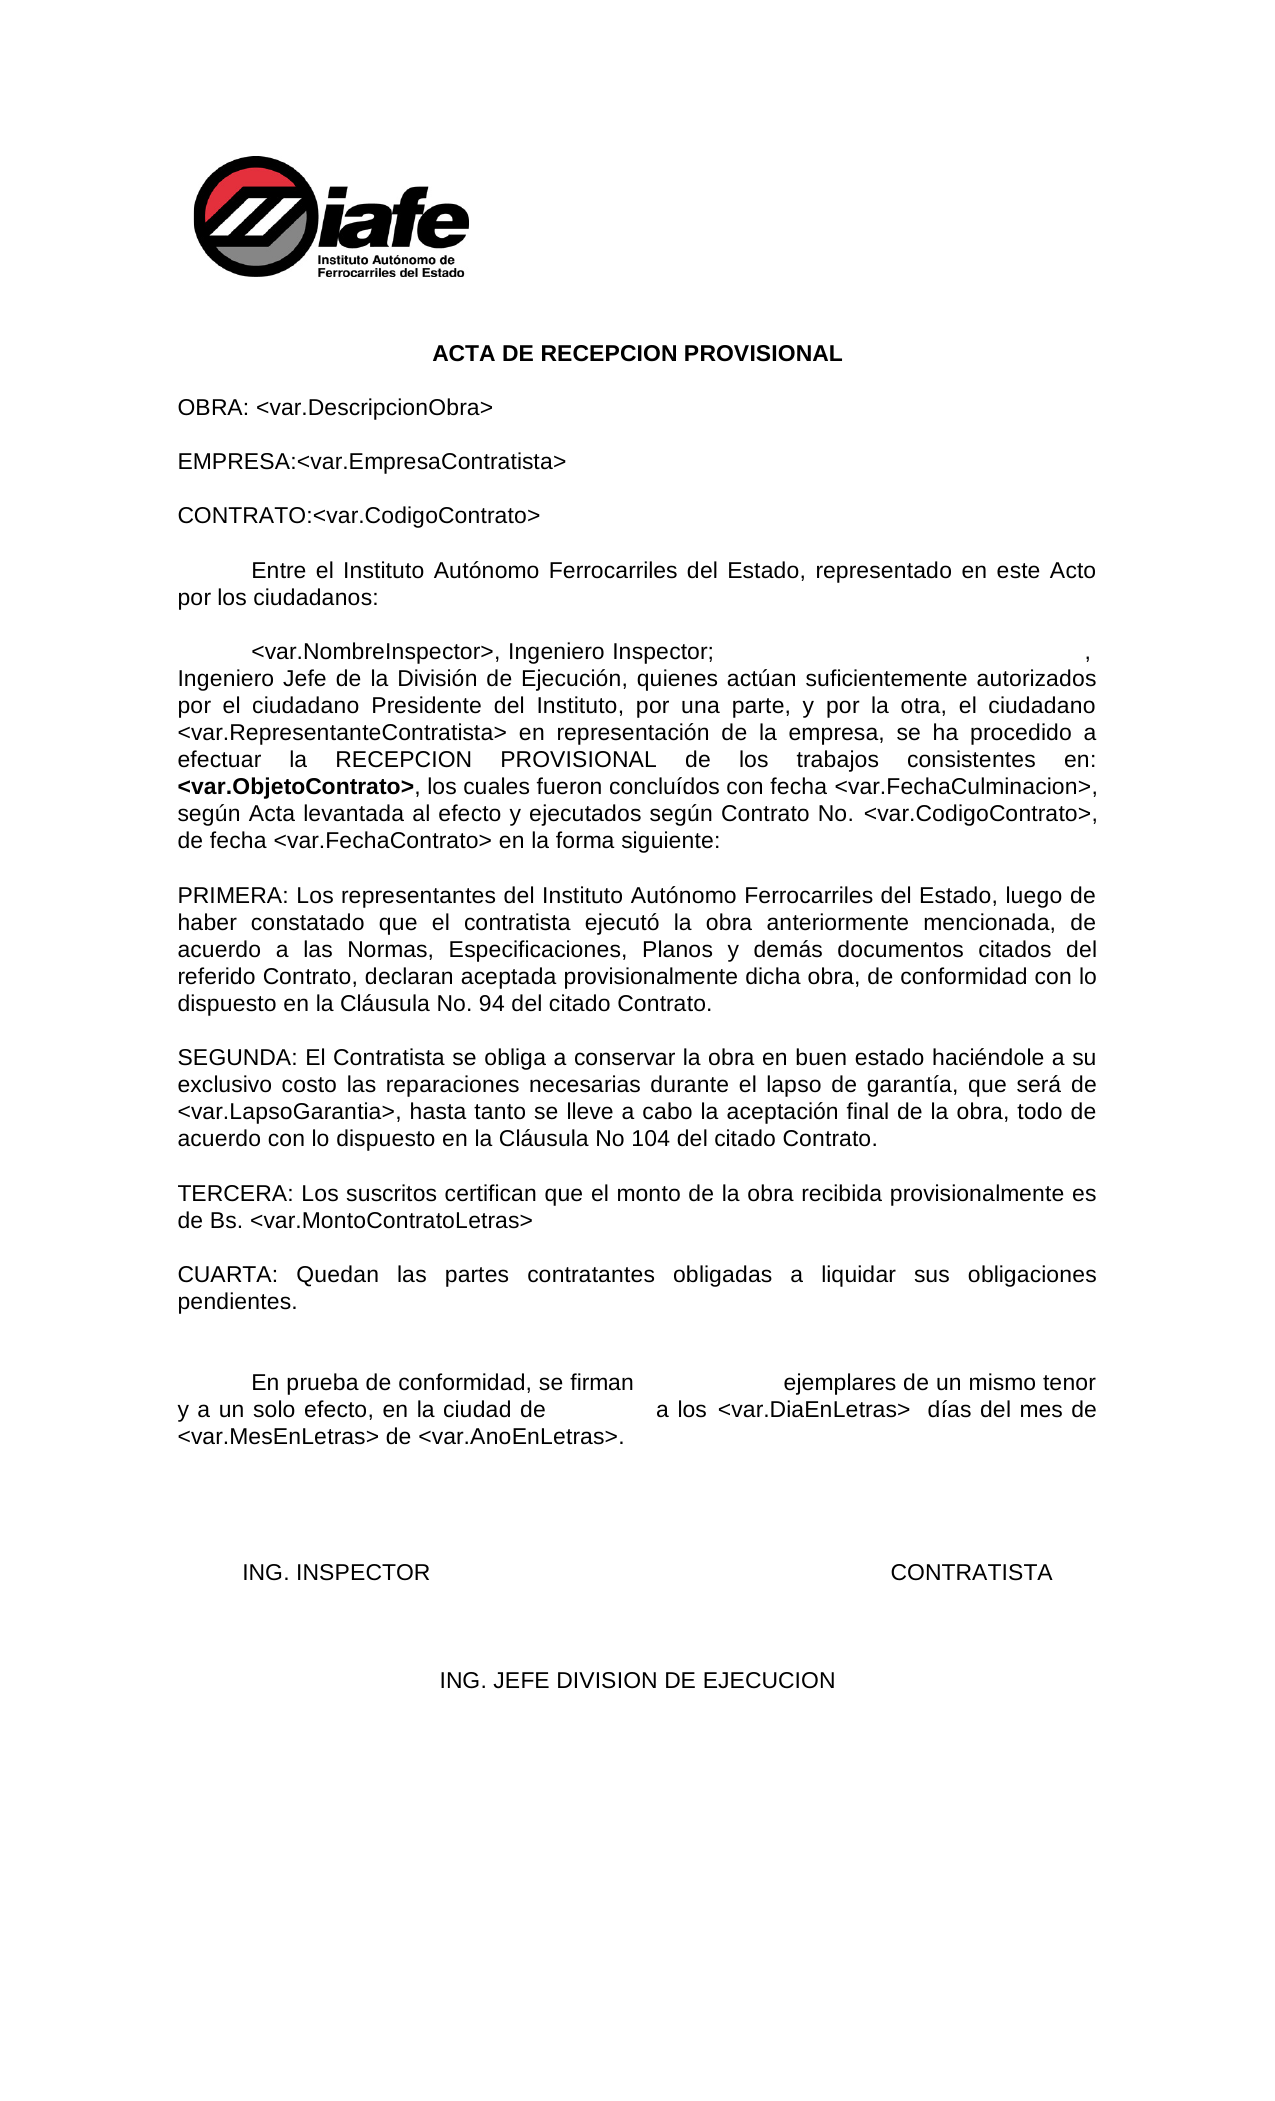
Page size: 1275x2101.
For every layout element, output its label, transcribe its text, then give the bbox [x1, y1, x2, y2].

text CUARTA: Quedan las partes contratantes obligadas a liquidar sus obligaciones pendientes. [177, 1260, 1098, 1314]
text ING. JEFE DIVISION DE EJECUCION [177, 1666, 1098, 1693]
text En prueba de conformidad, se firman ejemplares de un mismo tenor y a un solo efecto, en la ciudad de a los <var.DiaEnLetras> días del mes de <var.MesEnLetras> de <var.AnoEnLetras>. [177, 1368, 1098, 1450]
text PRIMERA: Los representantes del Instituto Autónomo Ferrocarriles del Estado, luego de haber constatado que el contratista ejecutó la obra anteriormente mencionada, de acuerdo a las Normas, Especificaciones, Planos y demás documentos citados del referido Contrato, declaran aceptada provisionalmente dicha obra, de conformidad con lo dispuesto en la Cláusula No. 94 del citado Contrato. [177, 881, 1098, 1016]
picture [193, 156, 469, 277]
text ACTA DE RECEPCION PROVISIONAL [177, 339, 1098, 366]
text TERCERA: Los suscritos certifican que el monto de la obra recibida provisionalmente es de Bs. <var.MontoContratoLetras> [177, 1179, 1098, 1233]
text CONTRATO:<var.CodigoContrato> [177, 502, 1098, 529]
text EMPRESA:<var.EmpresaContratista> [177, 448, 1098, 475]
text SEGUNDA: El Contratista se obliga a conservar la obra en buen estado haciéndole a su exclusivo costo las reparaciones necesarias durante el lapso de garantía, que será de <var.LapsoGarantia>, hasta tanto se lleve a cabo la aceptación final de la obra, todo de acuerdo con lo dispuesto en la Cláusula No 104 del citado Contrato. [177, 1043, 1098, 1152]
text OBRA: <var.DescripcionObra> [177, 393, 1098, 421]
text <var.NombreInspector>, Ingeniero Inspector; , Ingeniero Jefe de la División de Ejecución, quienes actúan suficientemente autorizados por el ciudadano Presidente del Instituto, por una parte, y por la otra, el ciudadano <var.RepresentanteContratista> en representación de la empresa, se ha procedido a efectuar la RECEPCION PROVISIONAL de los trabajos consistentes en: <var.ObjetoContrato>, los cuales fueron concluídos con fecha <var.FechaCulminacion>, según Acta levantada al efecto y ejecutados según Contrato No. <var.CodigoContrato>, de fecha <var.FechaContrato> en la forma siguiente: [177, 637, 1098, 854]
text Entre el Instituto Autónomo Ferrocarriles del Estado, representado en este Acto por los ciudadanos: [177, 556, 1098, 610]
text ING. INSPECTOR CONTRATISTA [177, 1558, 1098, 1585]
